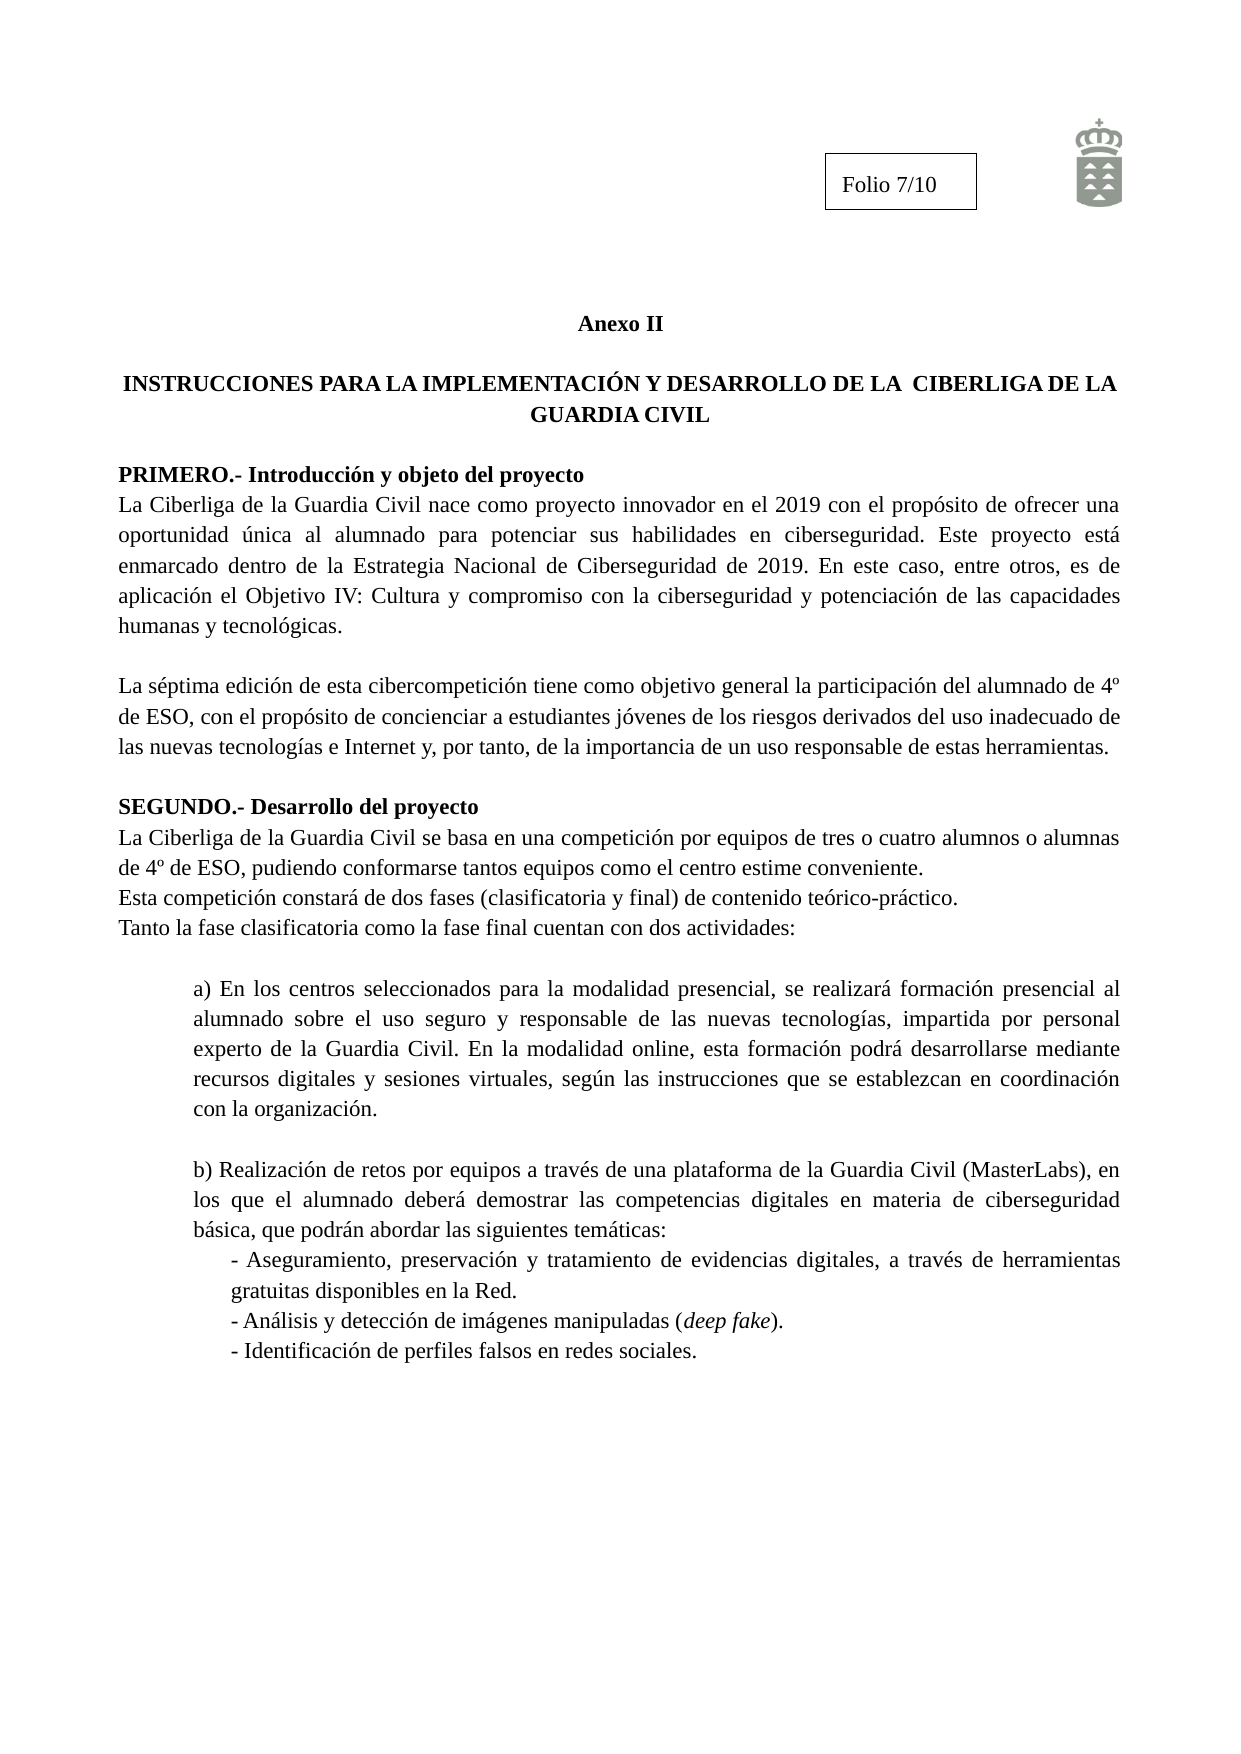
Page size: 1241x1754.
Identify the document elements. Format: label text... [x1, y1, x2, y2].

text La Ciberliga de la Guardia Civil se basa en una competición por equipos de tres o cuatro alumnos o alumnas de 4º de ESO, pudiendo conformarse tantos equipos como el centro estime conveniente. [118, 824, 1122, 880]
text La Ciberliga de la Guardia Civil nace como proyecto innovador en el 2019 con el propósito de ofrecer una oportunidad única al alumnado para potenciar sus habilidades en ciberseguridad. Este proyecto está enmarcado dentro de la Estrategia Nacional de Ciberseguridad de 2019. En este caso, entre otros, es de aplicación el Objetivo IV: Cultura y compromiso con la ciberseguridad y potenciación de las capacidades humanas y tecnológicas. [118, 491, 1122, 638]
text Tanto la fase clasificatoria como la fase final cuentan con dos actividades: [118, 914, 1122, 941]
text Esta competición constará de dos fases (clasificatoria y final) de contenido teórico-práctico. [118, 884, 1122, 910]
text Anexo II [156, 310, 1085, 336]
list - Análisis y detección de imágenes manipuladas (deep fake). [193, 1307, 1122, 1333]
text INSTRUCCIONES PARA LA IMPLEMENTACIÓN Y DESARROLLO DE LA CIBERLIGA DE LA GUARDIA CIVIL [118, 371, 1122, 427]
text La séptima edición de esta cibercompetición tiene como objetivo general la participación del alumnado de 4º de ESO, con el propósito de concienciar a estudiantes jóvenes de los riesgos derivados del uso inadecuado de las nuevas tecnologías e Internet y, por tanto, de la importancia de un uso responsable de estas herramientas. [118, 673, 1122, 759]
list a) En los centros seleccionados para la modalidad presencial, se realizará formación presencial al alumnado sobre el uso seguro y responsable de las nuevas tecnologías, impartida por personal experto de la Guardia Civil. En la modalidad online, esta formación podrá desarrollarse mediante recursos digitales y sesiones virtuales, según las instrucciones que se establezcan en coordinación con la organización. [156, 975, 1122, 1122]
list b) Realización de retos por equipos a través de una plataforma de la Guardia Civil (MasterLabs), en los que el alumnado deberá demostrar las competencias digitales en materia de ciberseguridad básica, que podrán abordar las siguientes temáticas: [156, 1156, 1122, 1243]
list - Identificación de perfiles falsos en redes sociales. [193, 1337, 1122, 1363]
text SEGUNDO.- Desarrollo del proyecto [118, 793, 1122, 820]
text PRIMERO.- Introducción y objeto del proyecto [118, 461, 1122, 487]
picture [1075, 118, 1123, 207]
list - Aseguramiento, preservación y tratamiento de evidencias digitales, a través de herramientas gratuitas disponibles en la Red. [193, 1247, 1122, 1303]
